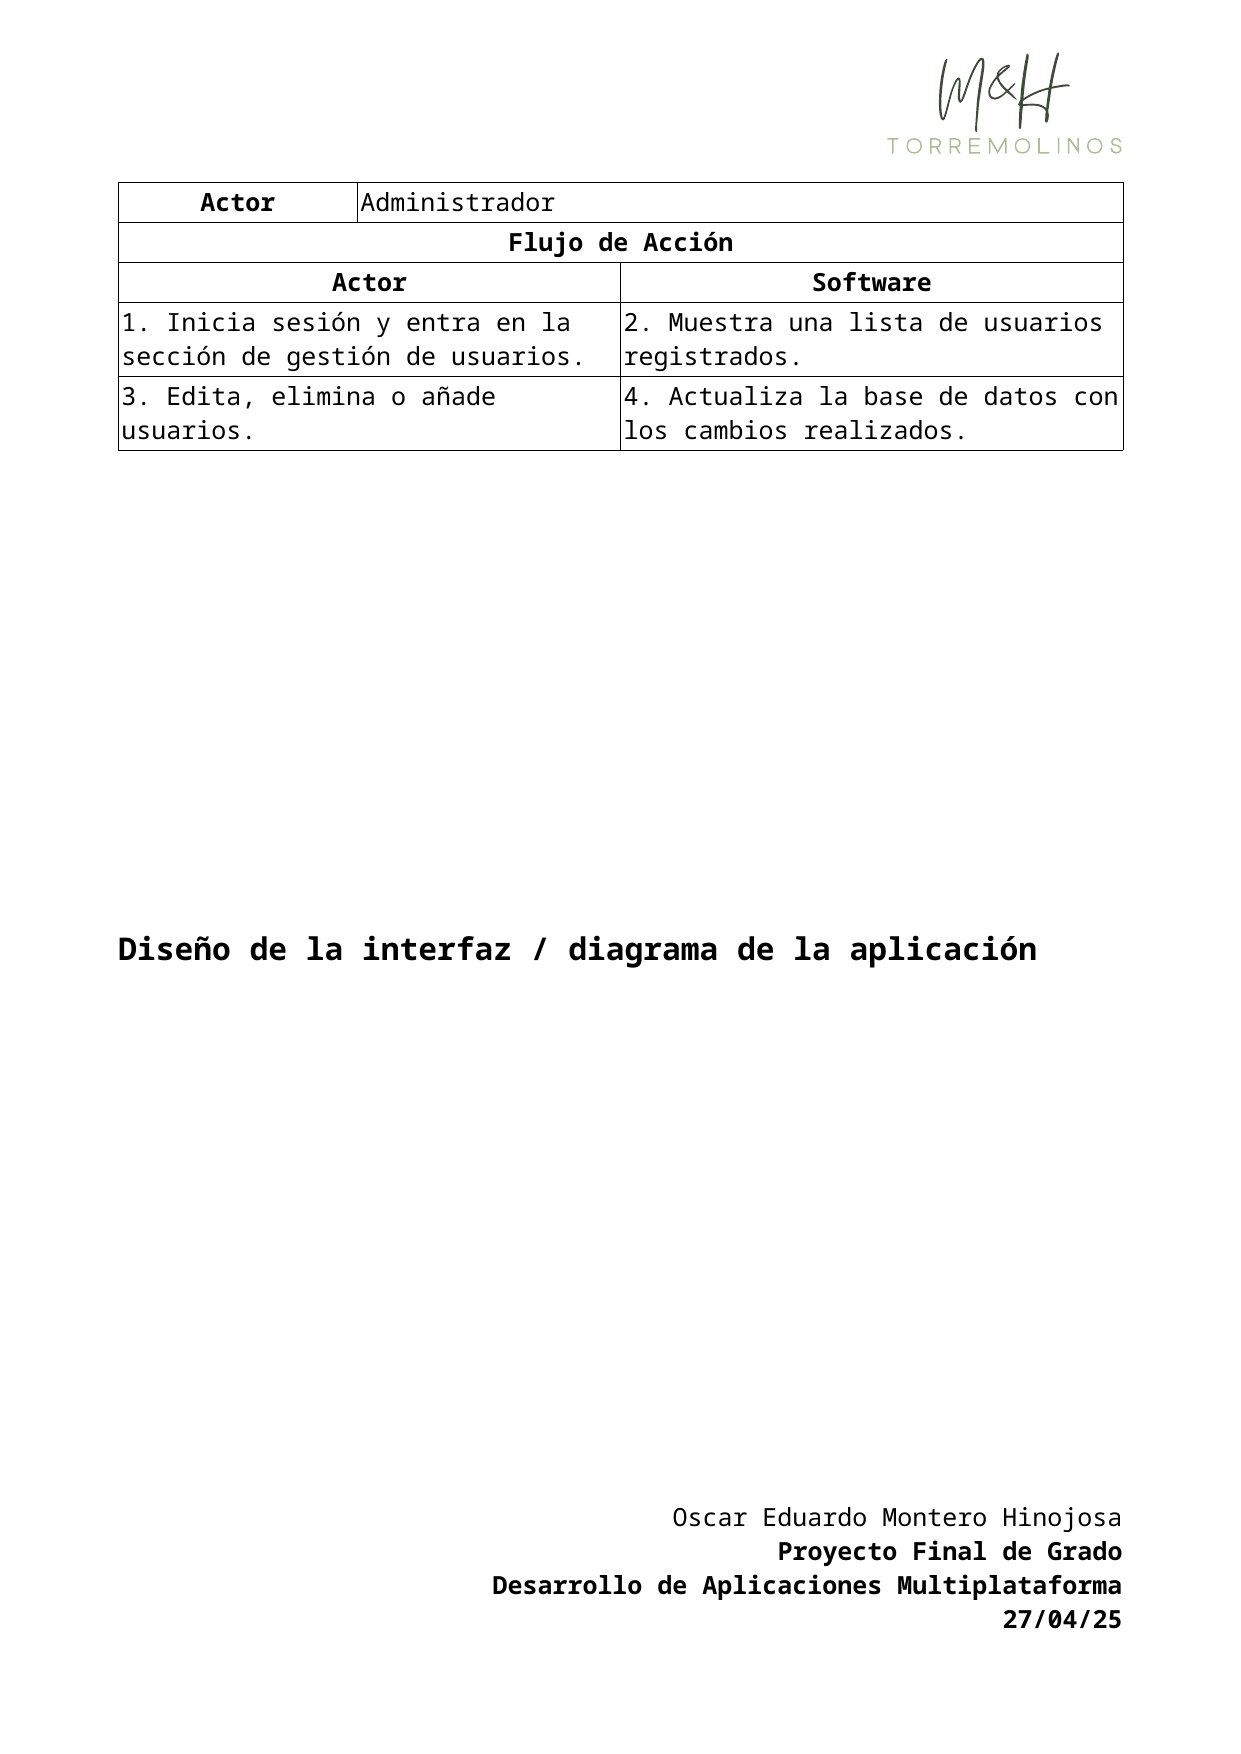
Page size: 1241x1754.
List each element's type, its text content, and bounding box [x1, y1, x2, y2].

table_cell 3. Edita, elimina o añade usuarios. [119, 377, 620, 450]
table_cell 1. Inicia sesión y entra en la sección de gestión de usuarios. [119, 303, 620, 376]
table_cell Software [621, 263, 1123, 302]
table_cell Actor [119, 263, 620, 302]
table_cell Flujo de Acción [119, 223, 1123, 262]
table_header Actor [119, 183, 357, 222]
table_header Administrador [358, 183, 1123, 222]
table_cell 2. Muestra una lista de usuarios registrados. [621, 303, 1123, 376]
text Diseño de la interfaz / diagrama de la aplicación [118, 927, 1122, 969]
table_cell 4. Actualiza la base de datos con los cambios realizados. [621, 377, 1123, 450]
